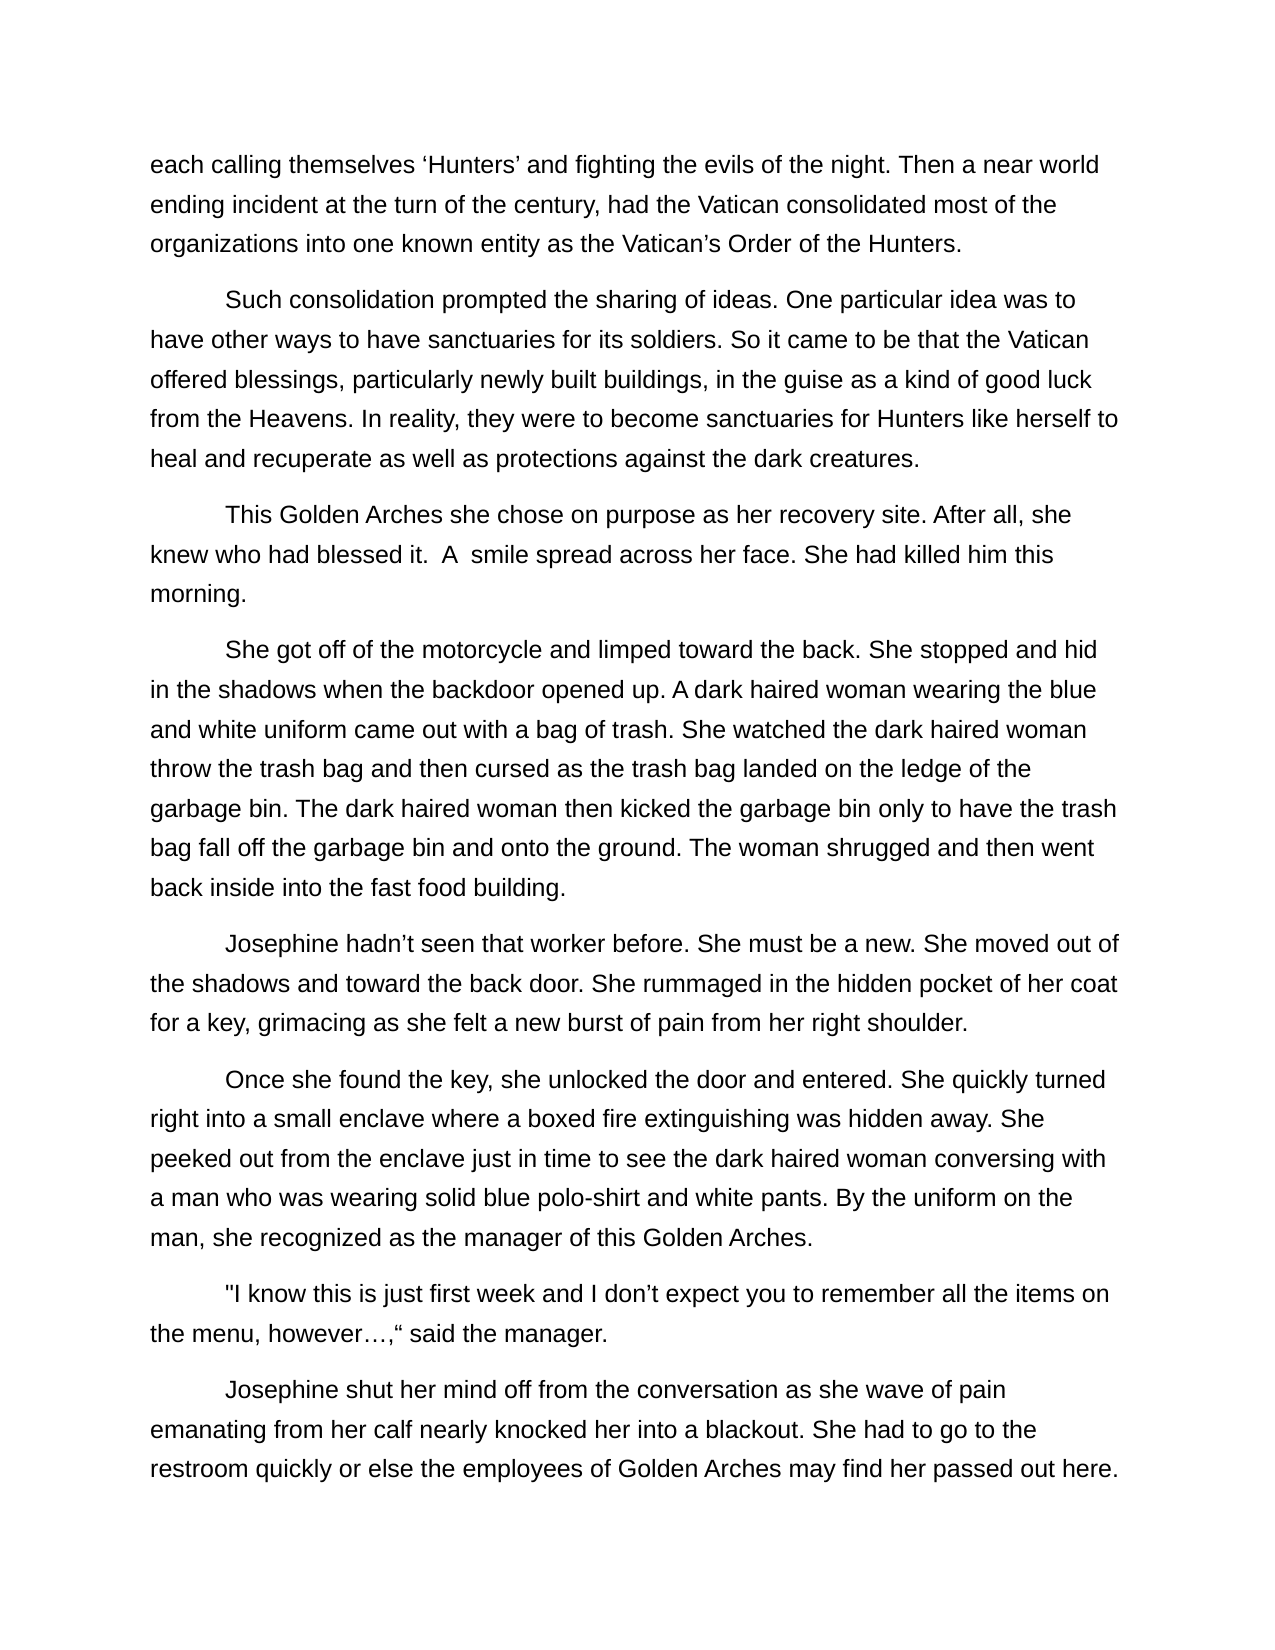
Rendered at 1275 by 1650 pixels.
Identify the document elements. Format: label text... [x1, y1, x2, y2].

text Josephine shut her mind off from the conversation as she wave of pain emanating from her calf nearly knocked her into a blackout. She had to go to the restroom quickly or else the employees of Golden Arches may find her passed out here. [150, 1375, 1125, 1483]
text each calling themselves ‘Hunters’ and fighting the evils of the night. Then a near world ending incident at the turn of the century, had the Vatican consolidated most of the organizations into one known entity as the Vatican’s Order of the Hunters. [150, 150, 1125, 258]
text Josephine hadn’t seen that worker before. She must be a new. She moved out of the shadows and toward the back door. She rummaged in the hidden pocket of her coat for a key, grimacing as she felt a new burst of pain from her right shoulder. [150, 929, 1125, 1037]
text Once she found the key, she unlocked the door and entered. She quickly turned right into a small enclave where a boxed fire extinguishing was hidden away. She peeked out from the enclave just in time to see the dark haired woman conversing with a man who was wearing solid blue polo-shirt and white pants. By the uniform on the man, she recognized as the manager of this Golden Arches. [150, 1064, 1125, 1252]
text She got off of the motorcycle and limped toward the back. She stopped and hid in the shadows when the backdoor opened up. A dark haired woman wearing the blue and white uniform came out with a bag of trash. She watched the dark haired woman throw the trash bag and then cursed as the trash bag landed on the ledge of the garbage bin. The dark haired woman then kicked the garbage bin only to have the trash bag fall off the garbage bin and onto the ground. The woman shrugged and then went back inside into the fast food building. [150, 635, 1125, 902]
text "I know this is just first week and I don’t expect you to remember all the items on the menu, however…,“ said the manager. [150, 1279, 1125, 1347]
text This Golden Arches she chose on purpose as her recovery site. After all, she knew who had blessed it. A smile spread across her face. She had killed him this morning. [150, 500, 1125, 608]
text Such consolidation prompted the sharing of ideas. One particular idea was to have other ways to have sanctuaries for its soldiers. So it came to be that the Vatican offered blessings, particularly newly built buildings, in the guise as a kind of good luck from the Heavens. In reality, they were to become sanctuaries for Hunters like herself to heal and recuperate as well as protections against the dark creatures. [150, 285, 1125, 472]
